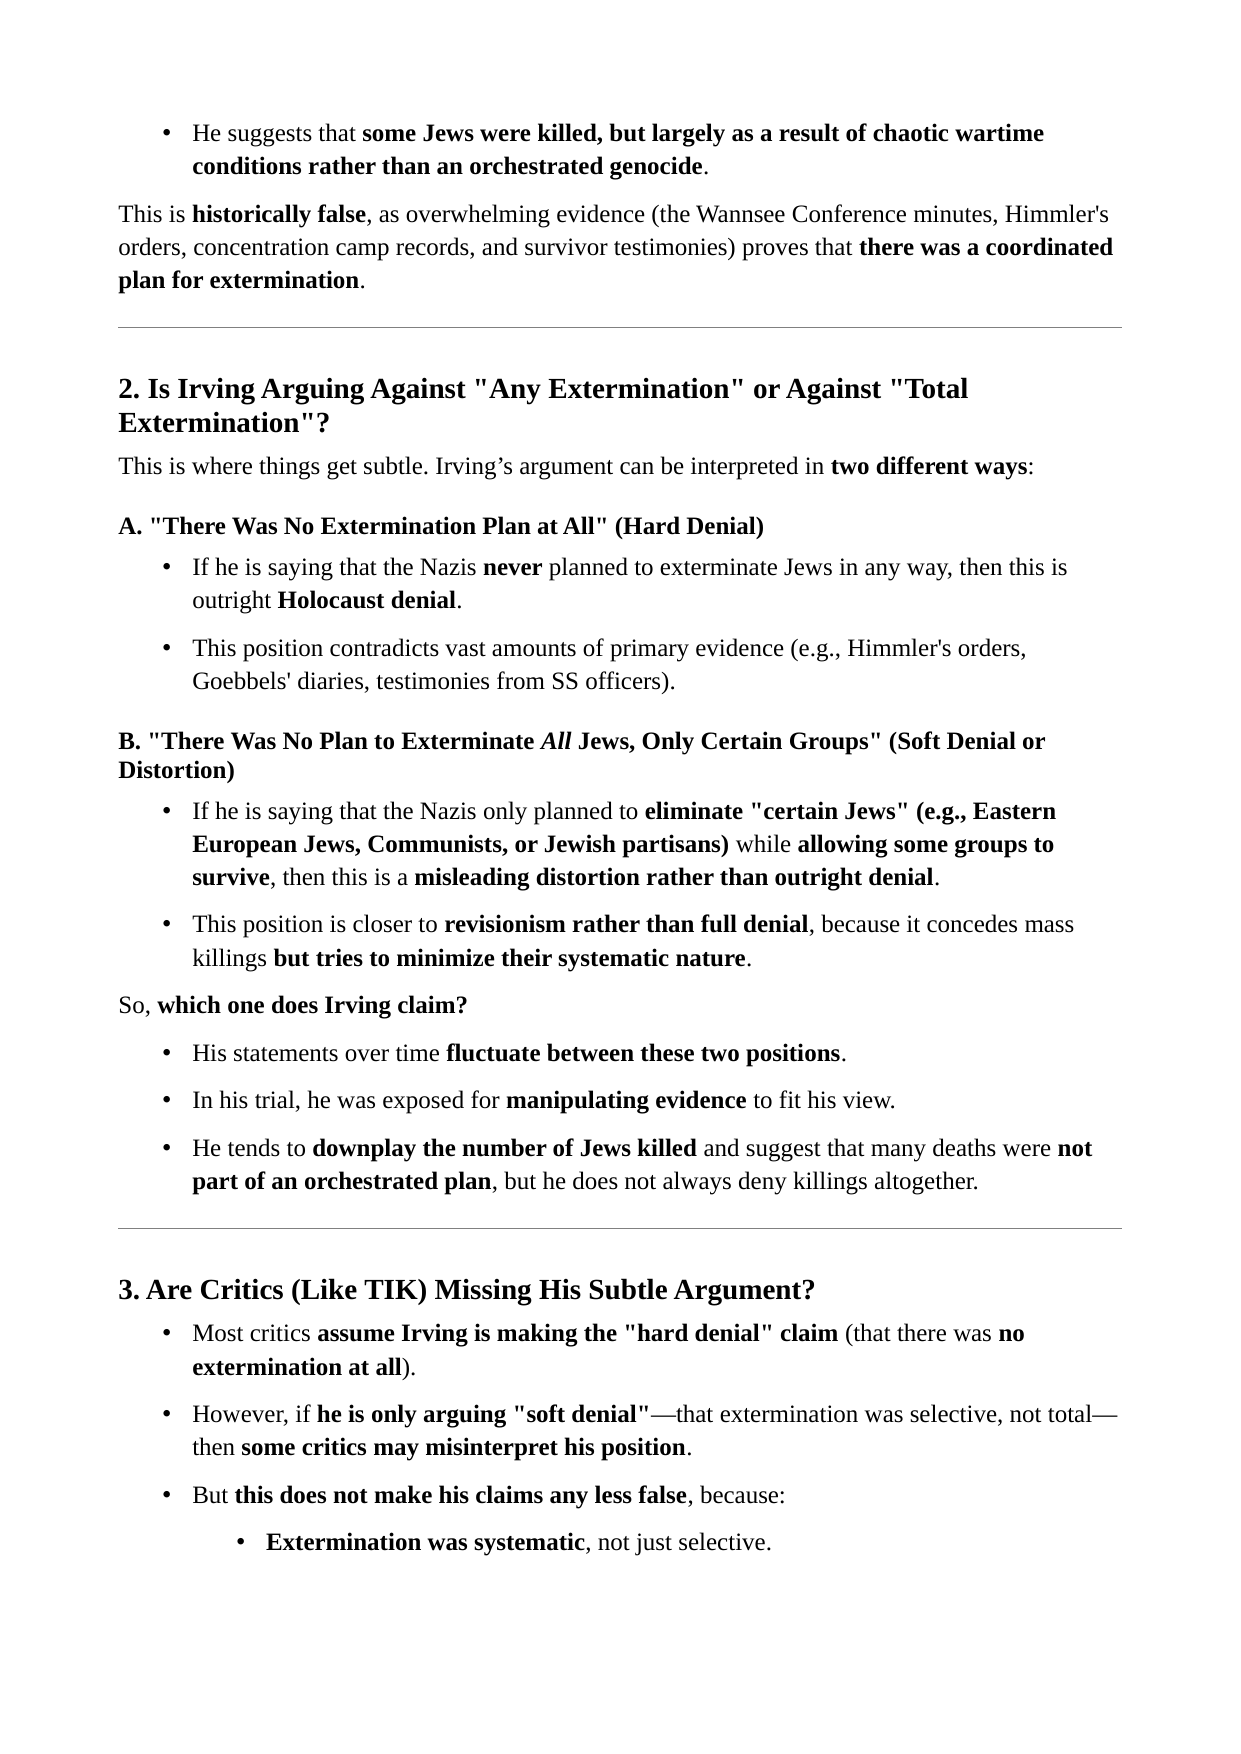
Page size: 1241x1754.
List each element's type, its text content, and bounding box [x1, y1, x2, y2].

list In his trial, he was exposed for manipulating evidence to fit his view. [162, 1085, 1122, 1114]
list Extermination was systematic, not just selective. [236, 1527, 1122, 1556]
list This position contradicts vast amounts of primary evidence (e.g., Himmler's orders, Goebbels' diaries, testimonies from SS officers). [162, 633, 1122, 694]
list This position is closer to revisionism rather than full denial, because it concedes mass killings but tries to minimize their systematic nature. [162, 909, 1122, 971]
list His statements over time fluctuate between these two positions. [162, 1038, 1122, 1067]
list Most critics assume Irving is making the "hard denial" claim (that there was no extermination at all). [162, 1318, 1122, 1380]
subtitle A. "There Was No Extermination Plan at All" (Hard Denial) [118, 511, 1122, 540]
list However, if he is only arguing "soft denial"—that extermination was selective, not total—then some critics may misinterpret his position. [162, 1399, 1122, 1461]
text So, which one does Irving claim? [118, 990, 1122, 1019]
list He tends to downplay the number of Jews killed and suggest that many deaths were not part of an orchestrated plan, but he does not always deny killings altogether. [162, 1133, 1122, 1195]
text This is historically false, as overwhelming evidence (the Wannsee Conference minutes, Himmler's orders, concentration camp records, and survivor testimonies) proves that there was a coordinated plan for extermination. [118, 199, 1122, 293]
text This is where things get subtle. Irving’s argument can be interpreted in two different ways: [118, 451, 1122, 479]
subtitle 3. Are Critics (Like TIK) Missing His Subtle Argument? [118, 1272, 1122, 1306]
list If he is saying that the Nazis never planned to exterminate Jews in any way, then this is outright Holocaust denial. [162, 552, 1122, 614]
list He suggests that some Jews were killed, but largely as a result of chaotic wartime conditions rather than an orchestrated genocide. [162, 118, 1122, 180]
list But this does not make his claims any less false, because: [162, 1480, 1122, 1508]
list If he is saying that the Nazis only planned to eliminate "certain Jews" (e.g., Eastern European Jews, Communists, or Jewish partisans) while allowing some groups to survive, then this is a misleading distortion rather than outright denial. [162, 796, 1122, 891]
subtitle 2. Is Irving Arguing Against "Any Extermination" or Against "Total Extermination"? [118, 371, 1122, 438]
subtitle B. "There Was No Plan to Exterminate All Jews, Only Certain Groups" (Soft Denial or Distortion) [118, 726, 1122, 783]
